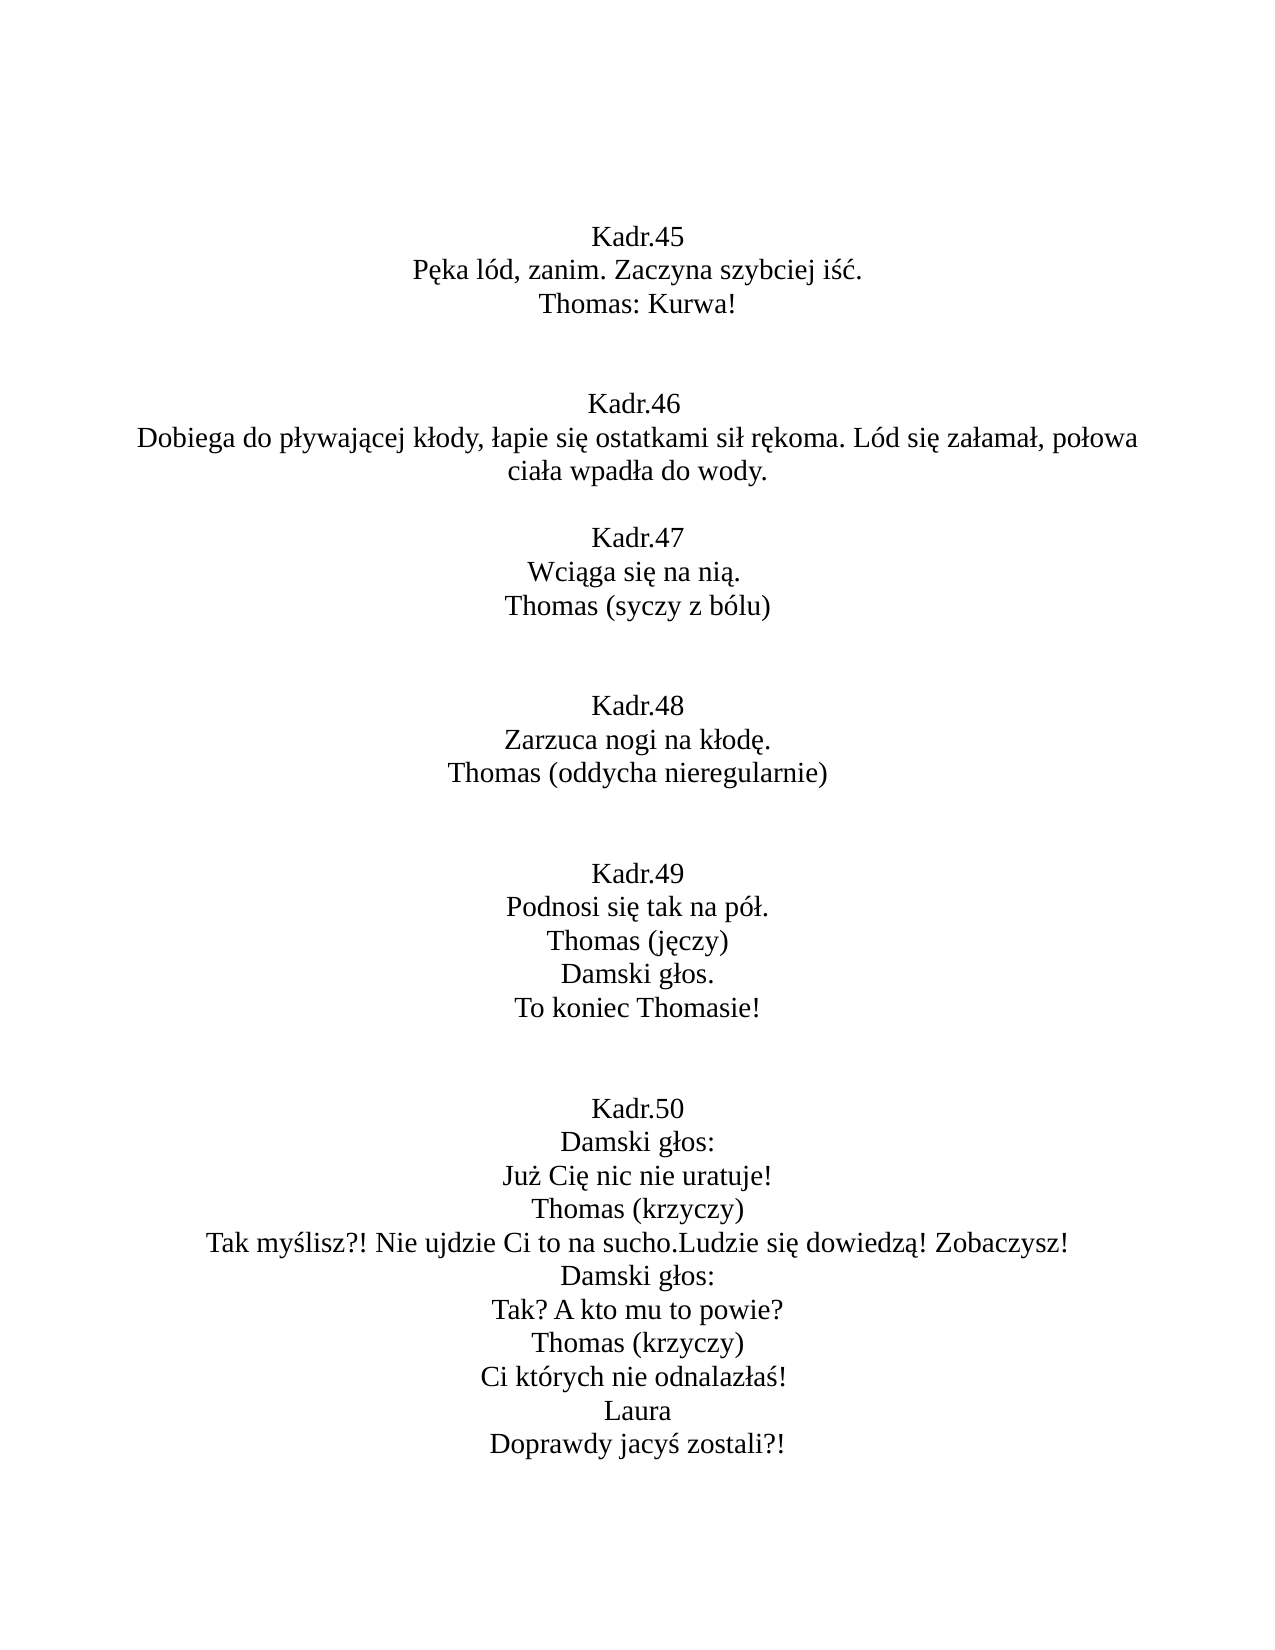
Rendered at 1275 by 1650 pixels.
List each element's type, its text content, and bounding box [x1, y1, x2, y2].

text Kadr.47 [118, 521, 1157, 554]
text Wciąga się na nią. [118, 554, 1157, 588]
text Kadr.45 [118, 219, 1157, 252]
text Zarzuca nogi na kłodę. [118, 722, 1157, 755]
text Thomas (jęczy) [118, 923, 1157, 957]
text Thomas: Kurwa! [118, 286, 1157, 319]
text Damski głos: [118, 1124, 1157, 1158]
text To koniec Thomasie! [118, 990, 1157, 1024]
text Kadr.48 [118, 688, 1157, 722]
text Thomas (krzyczy) [118, 1191, 1157, 1225]
text Damski głos: [118, 1258, 1157, 1292]
text Kadr.50 [118, 1091, 1157, 1124]
text Thomas (krzyczy) [118, 1326, 1157, 1359]
text Damski głos. [118, 957, 1157, 990]
text Doprawdy jacyś zostali?! [118, 1426, 1157, 1460]
text Dobiega do pływającej kłody, łapie się ostatkami sił rękoma. Lód się załamał, połowa ciała wpadła do wody. [118, 420, 1157, 487]
text Pęka lód, zanim. Zaczyna szybciej iść. [118, 252, 1157, 286]
text Laura [118, 1393, 1157, 1426]
text Kadr.49 [118, 856, 1157, 889]
text Tak myślisz?! Nie ujdzie Ci to na sucho.Ludzie się dowiedzą! Zobaczysz! [118, 1225, 1157, 1258]
text Thomas (oddycha nieregularnie) [118, 755, 1157, 789]
text Ci których nie odnalazłaś! [118, 1359, 1157, 1393]
text Thomas (syczy z bólu) [118, 588, 1157, 621]
text Kadr.46 [118, 386, 1157, 420]
text Już Cię nic nie uratuje! [118, 1158, 1157, 1191]
text Tak? A kto mu to powie? [118, 1292, 1157, 1326]
text Podnosi się tak na pół. [118, 889, 1157, 923]
